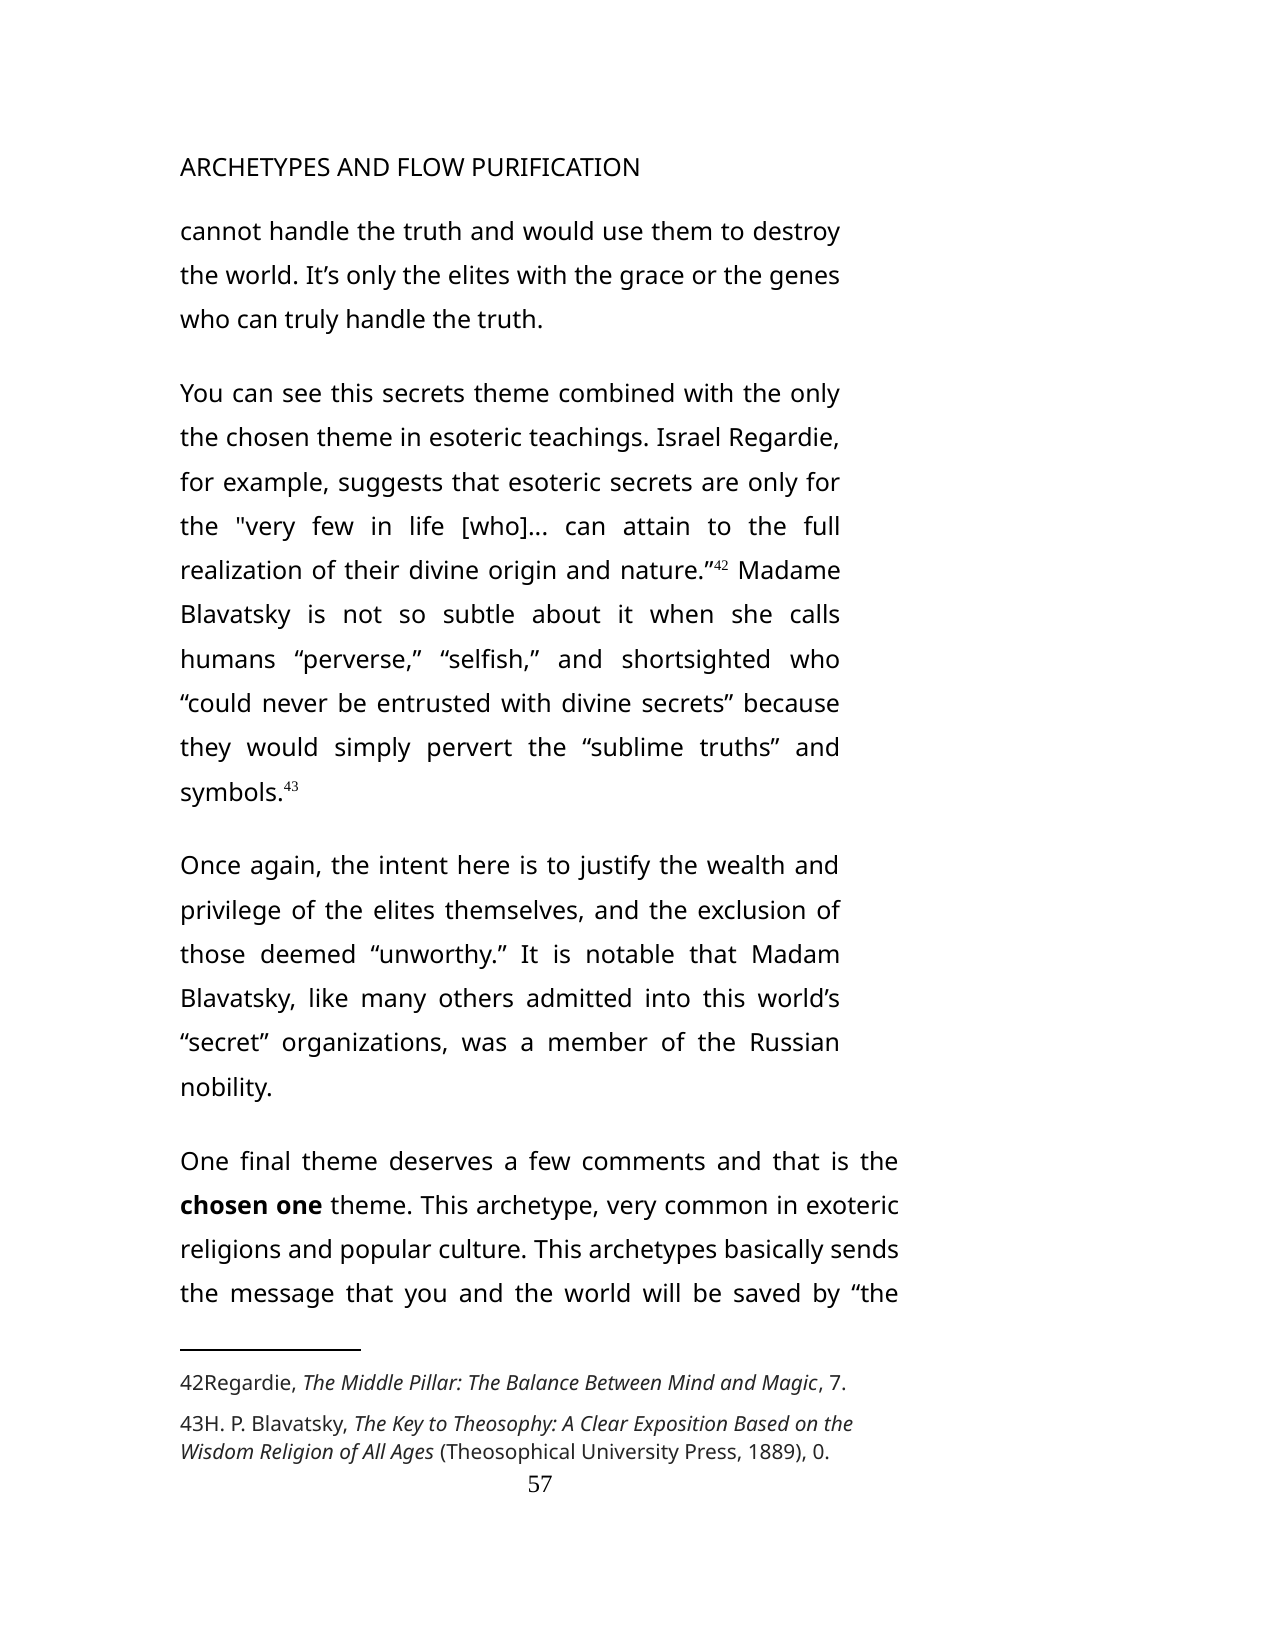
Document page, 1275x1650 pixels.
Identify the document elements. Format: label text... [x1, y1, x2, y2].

text One final theme deserves a few comments and that is the chosen one theme. This archetype, very common in exoteric religions and popular culture. This archetypes basically sends the message that you and the world will be saved by “the [180, 1143, 900, 1310]
text H. P. Blavatsky, The Key to Theosophy: A Clear Exposition Based on the Wisdom Religion of All Ages (Theosophical University Press, 1889), 0. [180, 1409, 900, 1466]
text cannot handle the truth and would use them to destroy the world. It’s only the elites with the grace or the genes who can truly handle the truth. [180, 213, 841, 336]
text Once again, the intent here is to justify the wealth and privilege of the elites themselves, and the exclusion of those deemed “unworthy.” It is notable that Madam Blavatsky, like many others admitted into this world’s “secret” organizations, was a member of the Russian nobility. [180, 848, 841, 1103]
text You can see this secrets theme combined with the only the chosen theme in esoteric teachings. Israel Regardie, for example, suggests that esoteric secrets are only for the "very few in life [who]... can attain to the full realization of their divine origin and nature.” Madame Blavatsky is not so subtle about it when she calls humans “perverse,” “selfish,” and shortsighted who “could never be entrusted with divine secrets” because they would simply pervert the “sublime truths” and symbols. [180, 376, 841, 808]
text Regardie, The Middle Pillar: The Balance Between Mind and Magic, 7. [847, 1368, 900, 1397]
